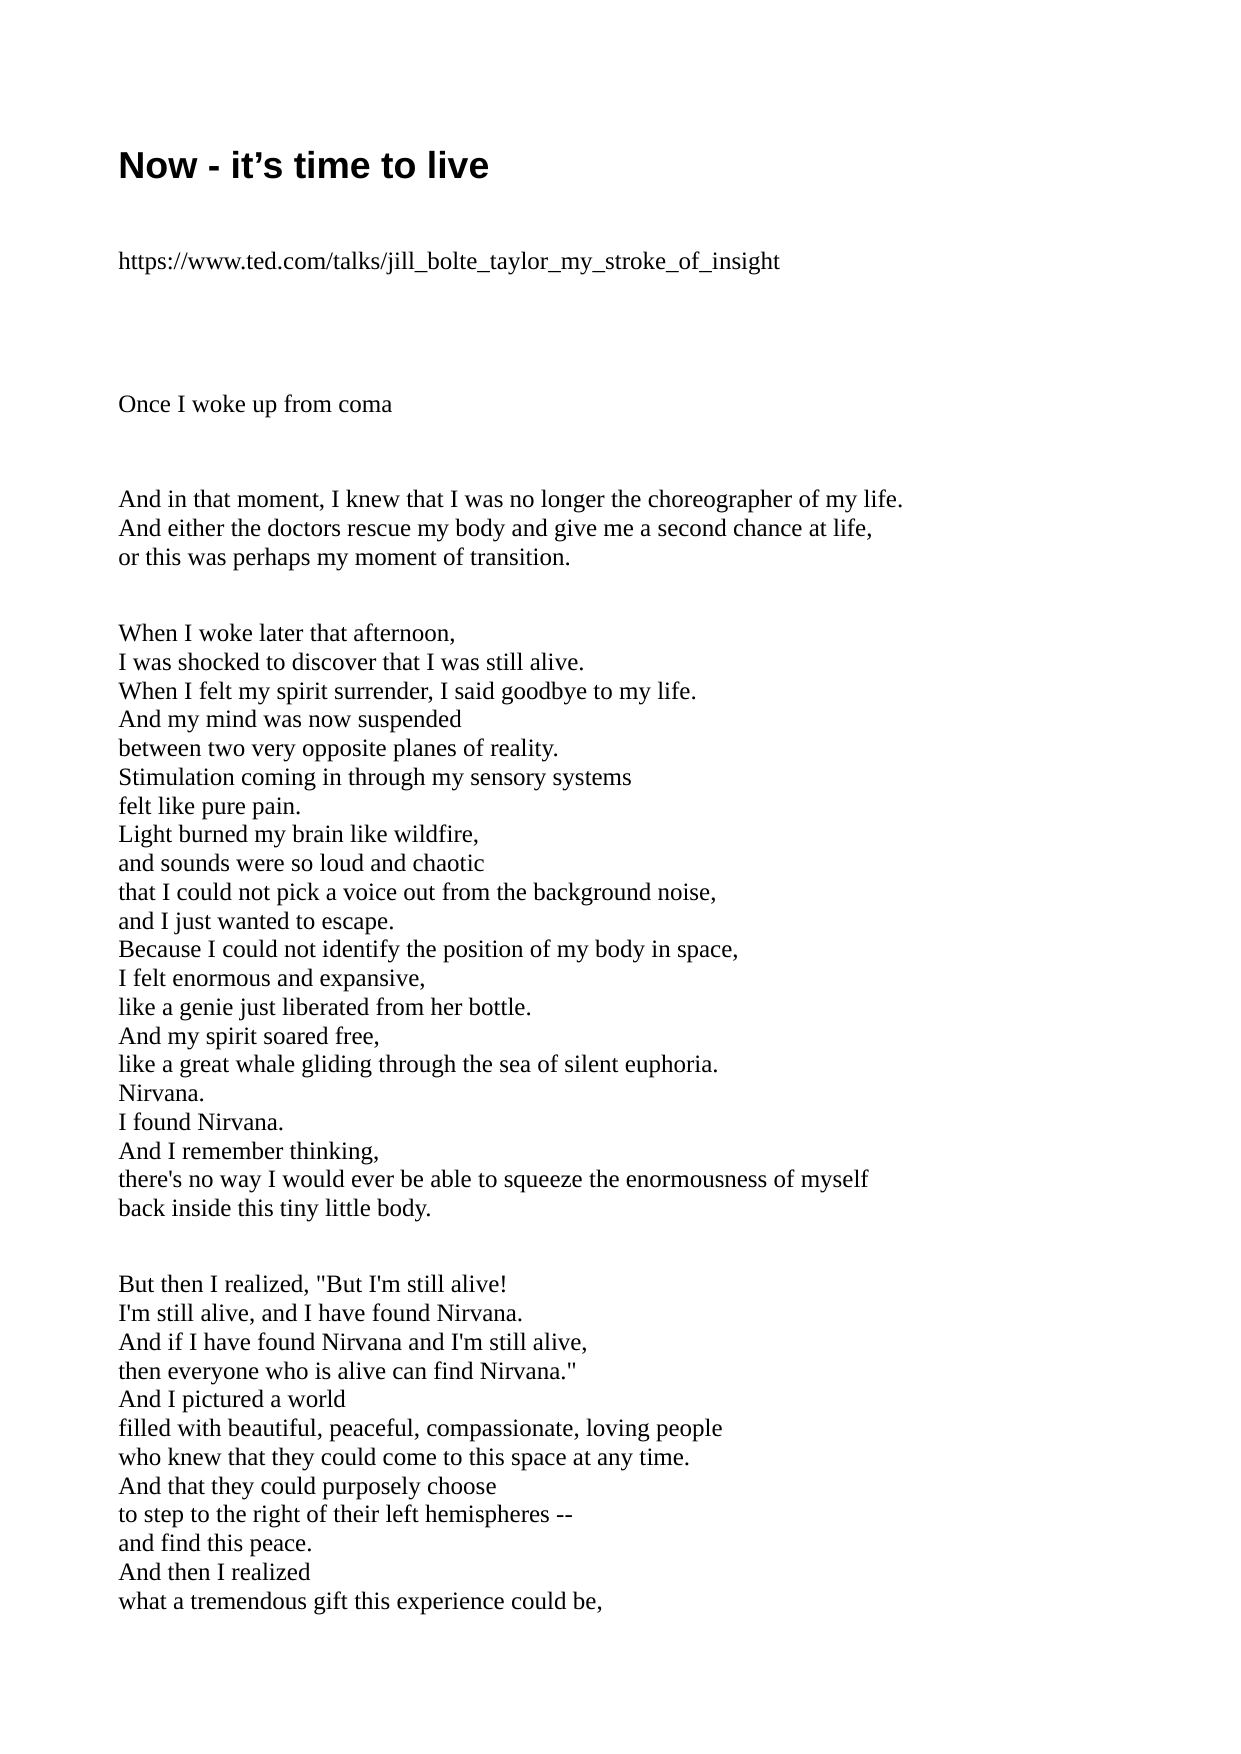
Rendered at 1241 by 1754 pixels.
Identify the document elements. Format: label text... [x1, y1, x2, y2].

text and sounds were so loud and chaotic [118, 848, 1122, 877]
text And I remember thinking, [118, 1136, 1122, 1164]
text and I just wanted to escape. [118, 906, 1122, 934]
text And I pictured a world [118, 1384, 1122, 1413]
text between two very opposite planes of reality. [118, 733, 1122, 762]
text Because I could not identify the position of my body in space, [118, 934, 1122, 963]
text And my mind was now suspended [118, 704, 1122, 733]
text filled with beautiful, peaceful, compassionate, loving people [118, 1413, 1122, 1442]
text And that they could purposely choose [118, 1471, 1122, 1499]
text Stimulation coming in through my sensory systems [118, 762, 1122, 791]
text what a tremendous gift this experience could be, [118, 1586, 1122, 1614]
text then everyone who is alive can find Nirvana." [118, 1356, 1122, 1384]
text And in that moment, I knew that I was no longer the choreographer of my life. [118, 484, 1122, 513]
text When I felt my spirit surrender, I said goodbye to my life. [118, 676, 1122, 704]
text Nirvana. [118, 1078, 1122, 1107]
text I found Nirvana. [118, 1107, 1122, 1136]
text and find this peace. [118, 1528, 1122, 1557]
text And either the doctors rescue my body and give me a second chance at life, [118, 513, 1122, 542]
text Light burned my brain like wildfire, [118, 819, 1122, 848]
text or this was perhaps my moment of transition. [118, 542, 1122, 571]
text back inside this tiny little body. [118, 1193, 1122, 1222]
text When I woke later that afternoon, [118, 618, 1122, 647]
text like a great whale gliding through the sea of silent euphoria. [118, 1049, 1122, 1078]
text And if I have found Nirvana and I'm still alive, [118, 1327, 1122, 1356]
text I felt enormous and expansive, [118, 963, 1122, 992]
text to step to the right of their left hemispheres -- [118, 1499, 1122, 1528]
text And my spirit soared free, [118, 1021, 1122, 1049]
text felt like pure pain. [118, 791, 1122, 819]
text who knew that they could come to this space at any time. [118, 1442, 1122, 1471]
text there's no way I would ever be able to squeeze the enormousness of myself [118, 1164, 1122, 1193]
text I'm still alive, and I have found Nirvana. [118, 1298, 1122, 1327]
text Once I woke up from coma [118, 389, 1122, 418]
text https://www.ted.com/talks/jill_bolte_taylor_my_stroke_of_insight [118, 246, 1122, 275]
subtitle Now - it’s time to live [118, 143, 1122, 186]
text And then I realized [118, 1557, 1122, 1586]
text But then I realized, "But I'm still alive! [118, 1269, 1122, 1298]
text I was shocked to discover that I was still alive. [118, 647, 1122, 676]
text like a genie just liberated from her bottle. [118, 992, 1122, 1021]
text that I could not pick a voice out from the background noise, [118, 877, 1122, 906]
